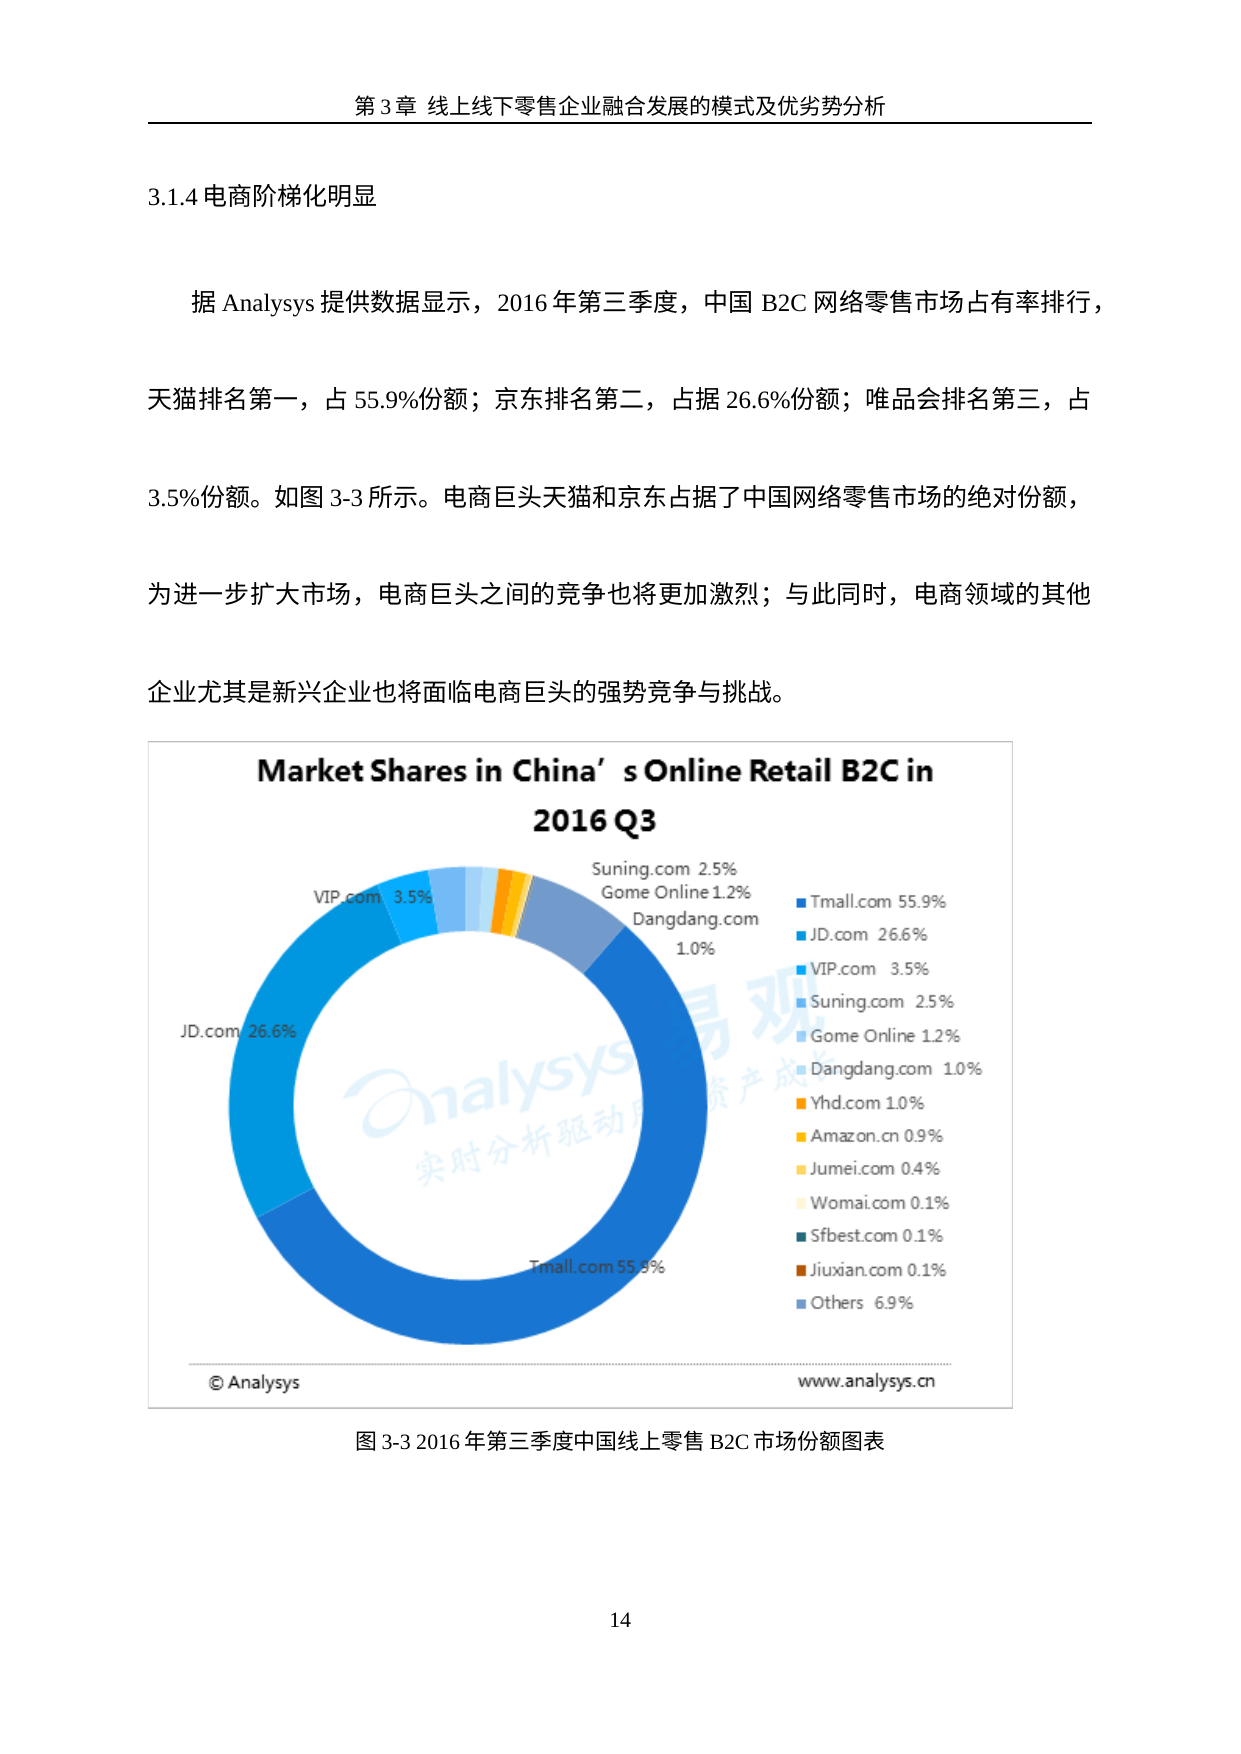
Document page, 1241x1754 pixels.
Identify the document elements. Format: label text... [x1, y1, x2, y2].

subtitle 3.1.4电商阶梯化明显 [148, 162, 1092, 227]
picture [147, 741, 1013, 1409]
text 图3-3 2016年第三季度中国线上零售B2C市场份额图表 [148, 1424, 1092, 1456]
text 据Analysys提供数据显示，2016年第三季度，中国 B2C 网络零售市场占有率排行，天猫排名第一，占55.9%份额；京东排名第二，占据26.6%份额；唯品会排名第三，占3.5%份额。如图3-3所示。电商巨头天猫和京东占据了中国网络零售市场的绝对份额，为进一步扩大市场，电商巨头之间的竞争也将更加激烈；与此同时，电商领域的其他企业尤其是新兴企业也将面临电商巨头的强势竞争与挑战。 [148, 268, 1092, 723]
